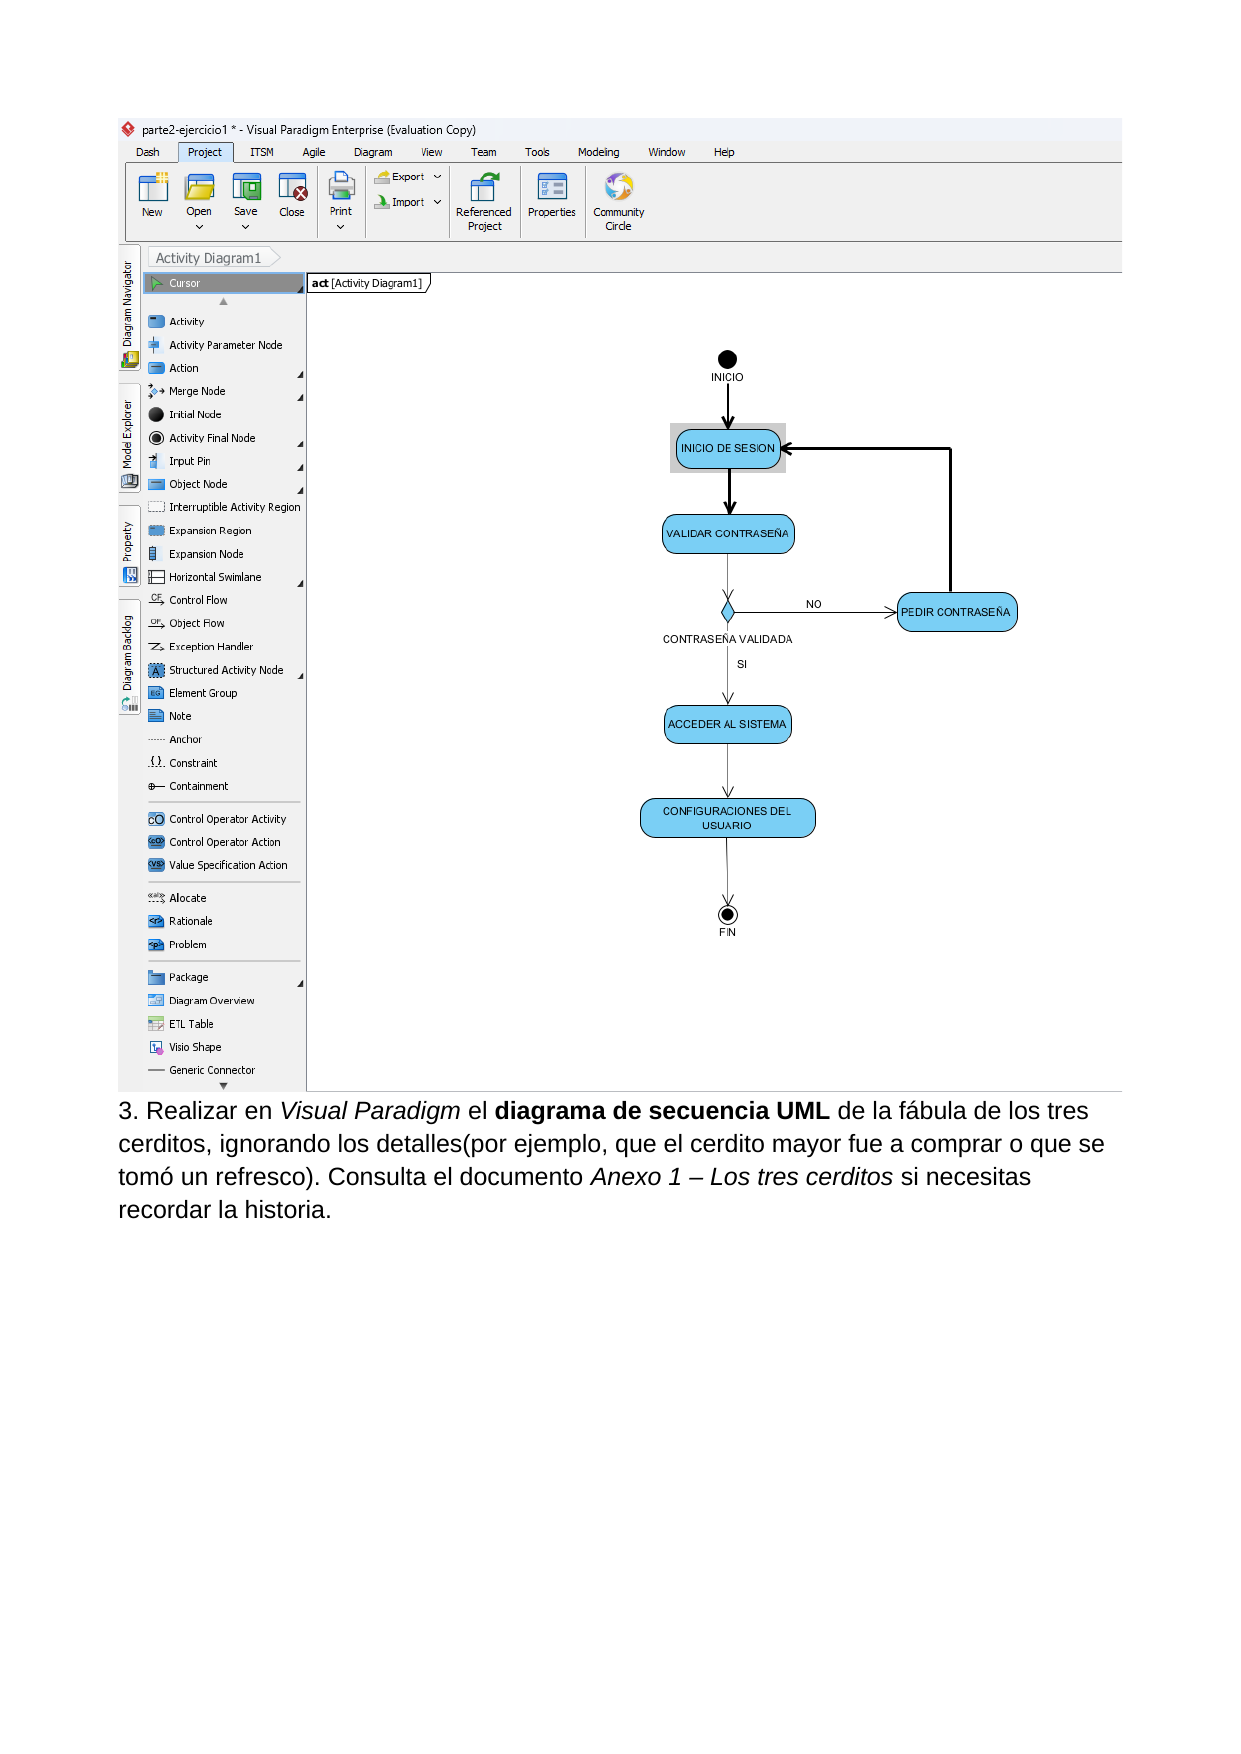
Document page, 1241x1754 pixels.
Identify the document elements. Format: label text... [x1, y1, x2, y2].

text 3. Realizar en Visual Paradigm el diagrama de secuencia UML de la fábula de los tres cerditos, ignorando los detalles(por ejemplo, que el cerdito mayor fue a comprar o que se tomó un refresco). Consulta el documento Anexo 1 – Los tres cerditos si necesitas recordar la historia. [118, 1096, 1122, 1224]
